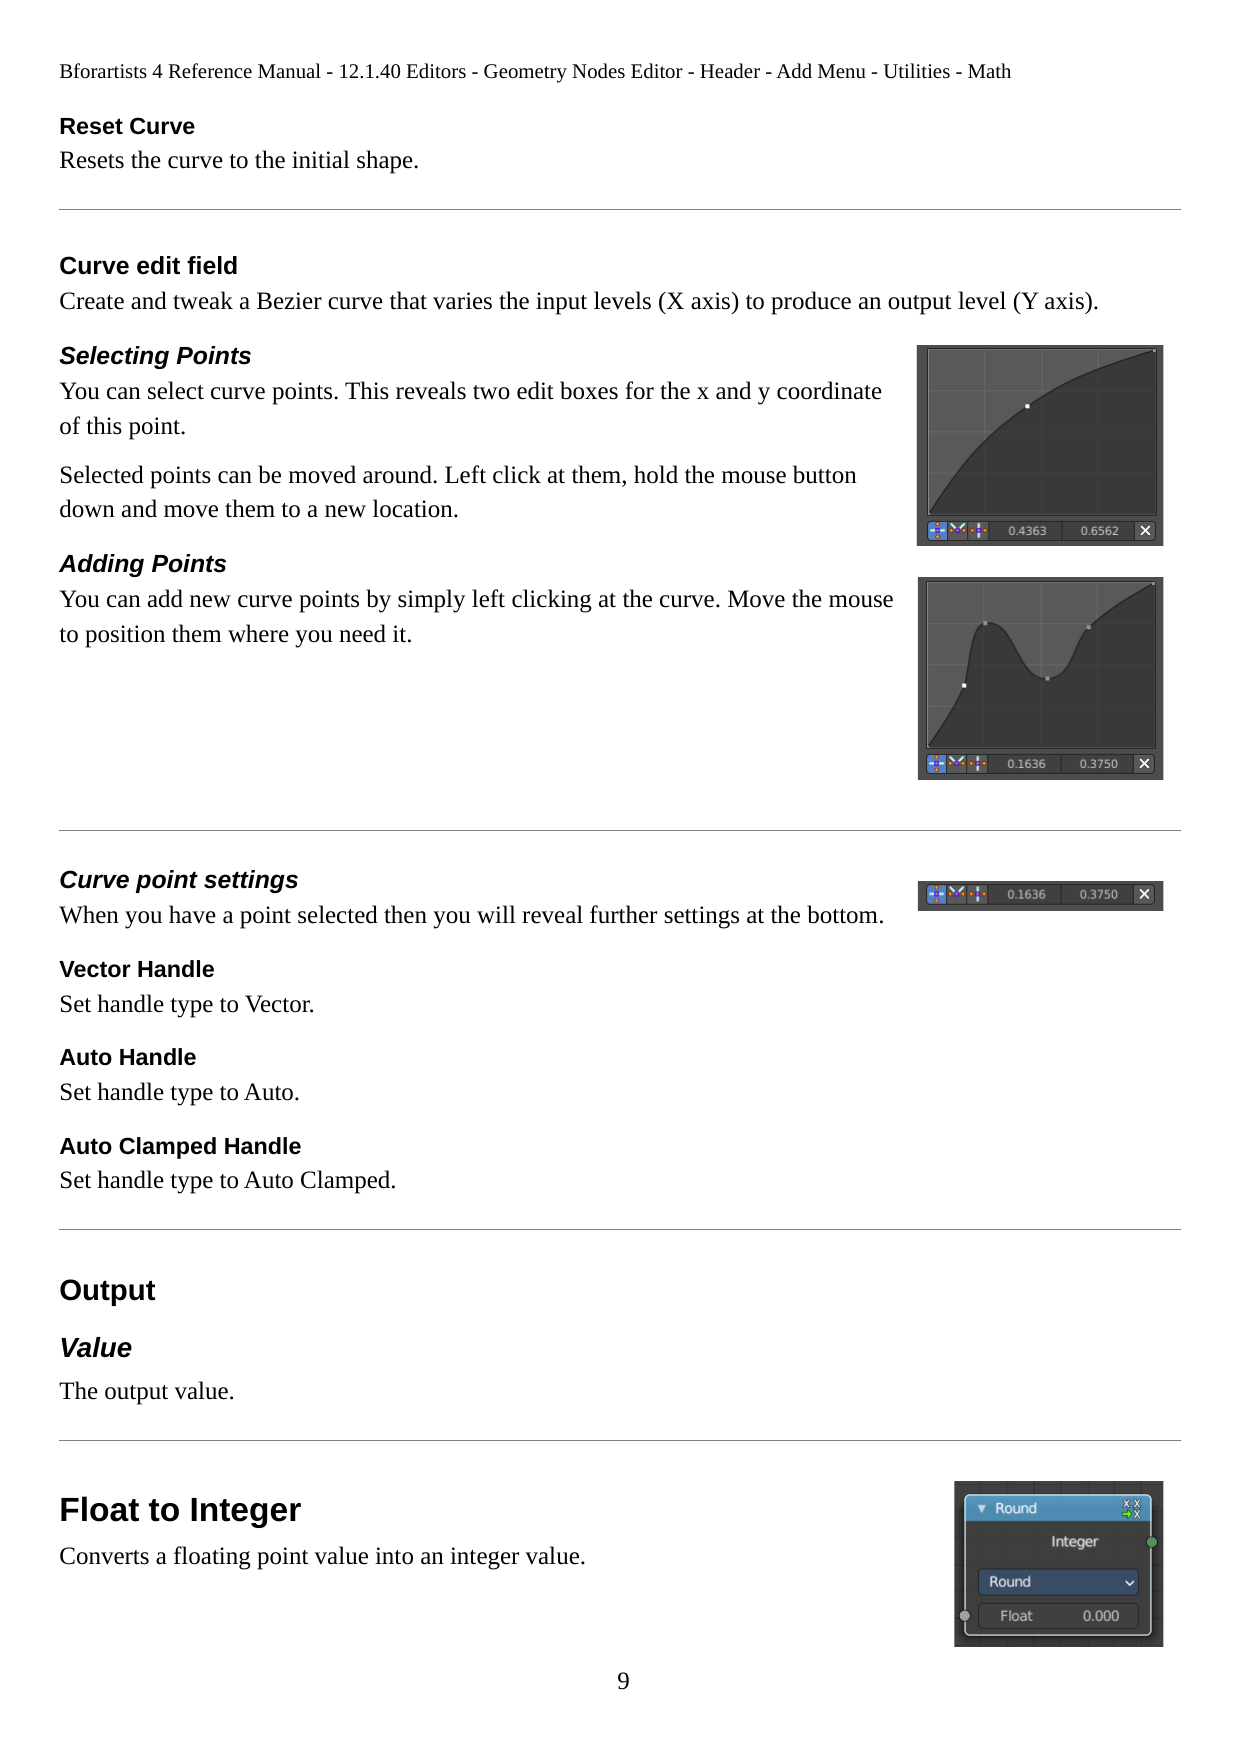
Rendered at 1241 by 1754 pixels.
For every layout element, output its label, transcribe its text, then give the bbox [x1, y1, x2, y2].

subtitle Selecting Points [59, 341, 1181, 370]
text Set handle type to Auto. [59, 1077, 1181, 1106]
picture [917, 881, 1164, 911]
subtitle Curve edit field [59, 251, 1181, 280]
text Create and tweak a Bezier curve that varies the input levels (X axis) to produce an output level (Y axis). [59, 286, 1181, 315]
text You can add new curve points by simply left clicking at the curve. Move the mouse to position them where you need it. [59, 584, 917, 648]
subtitle [1164, 1490, 1181, 1529]
subtitle Float to Integer [59, 1490, 954, 1529]
text Resets the curve to the initial shape. [59, 146, 1181, 174]
picture [917, 577, 1164, 780]
subtitle Curve point settings [59, 866, 1181, 894]
subtitle Vector Handle [59, 956, 1181, 982]
text Selected points can be moved around. Left click at them, hold the mouse button down and move them to a new location. [59, 460, 916, 523]
text The output value. [59, 1376, 1181, 1405]
text Set handle type to Auto Clamped. [59, 1165, 1181, 1194]
text Set handle type to Vector. [59, 989, 1181, 1017]
text When you have a point selected then you will reveal further settings at the bottom. [59, 900, 1181, 929]
subtitle Auto Clamped Handle [59, 1132, 1181, 1159]
text Converts a floating point value into an integer value. [59, 1541, 954, 1570]
subtitle Output [59, 1273, 1181, 1307]
subtitle Reset Curve [59, 113, 1181, 139]
picture [916, 345, 1164, 546]
picture [954, 1481, 1164, 1647]
subtitle Adding Points [59, 549, 1181, 578]
text You can select curve points. This reveals two edit boxes for the x and y coordinate of this point. [59, 376, 916, 439]
subtitle Auto Handle [59, 1044, 1181, 1071]
subtitle Value [59, 1332, 1181, 1364]
